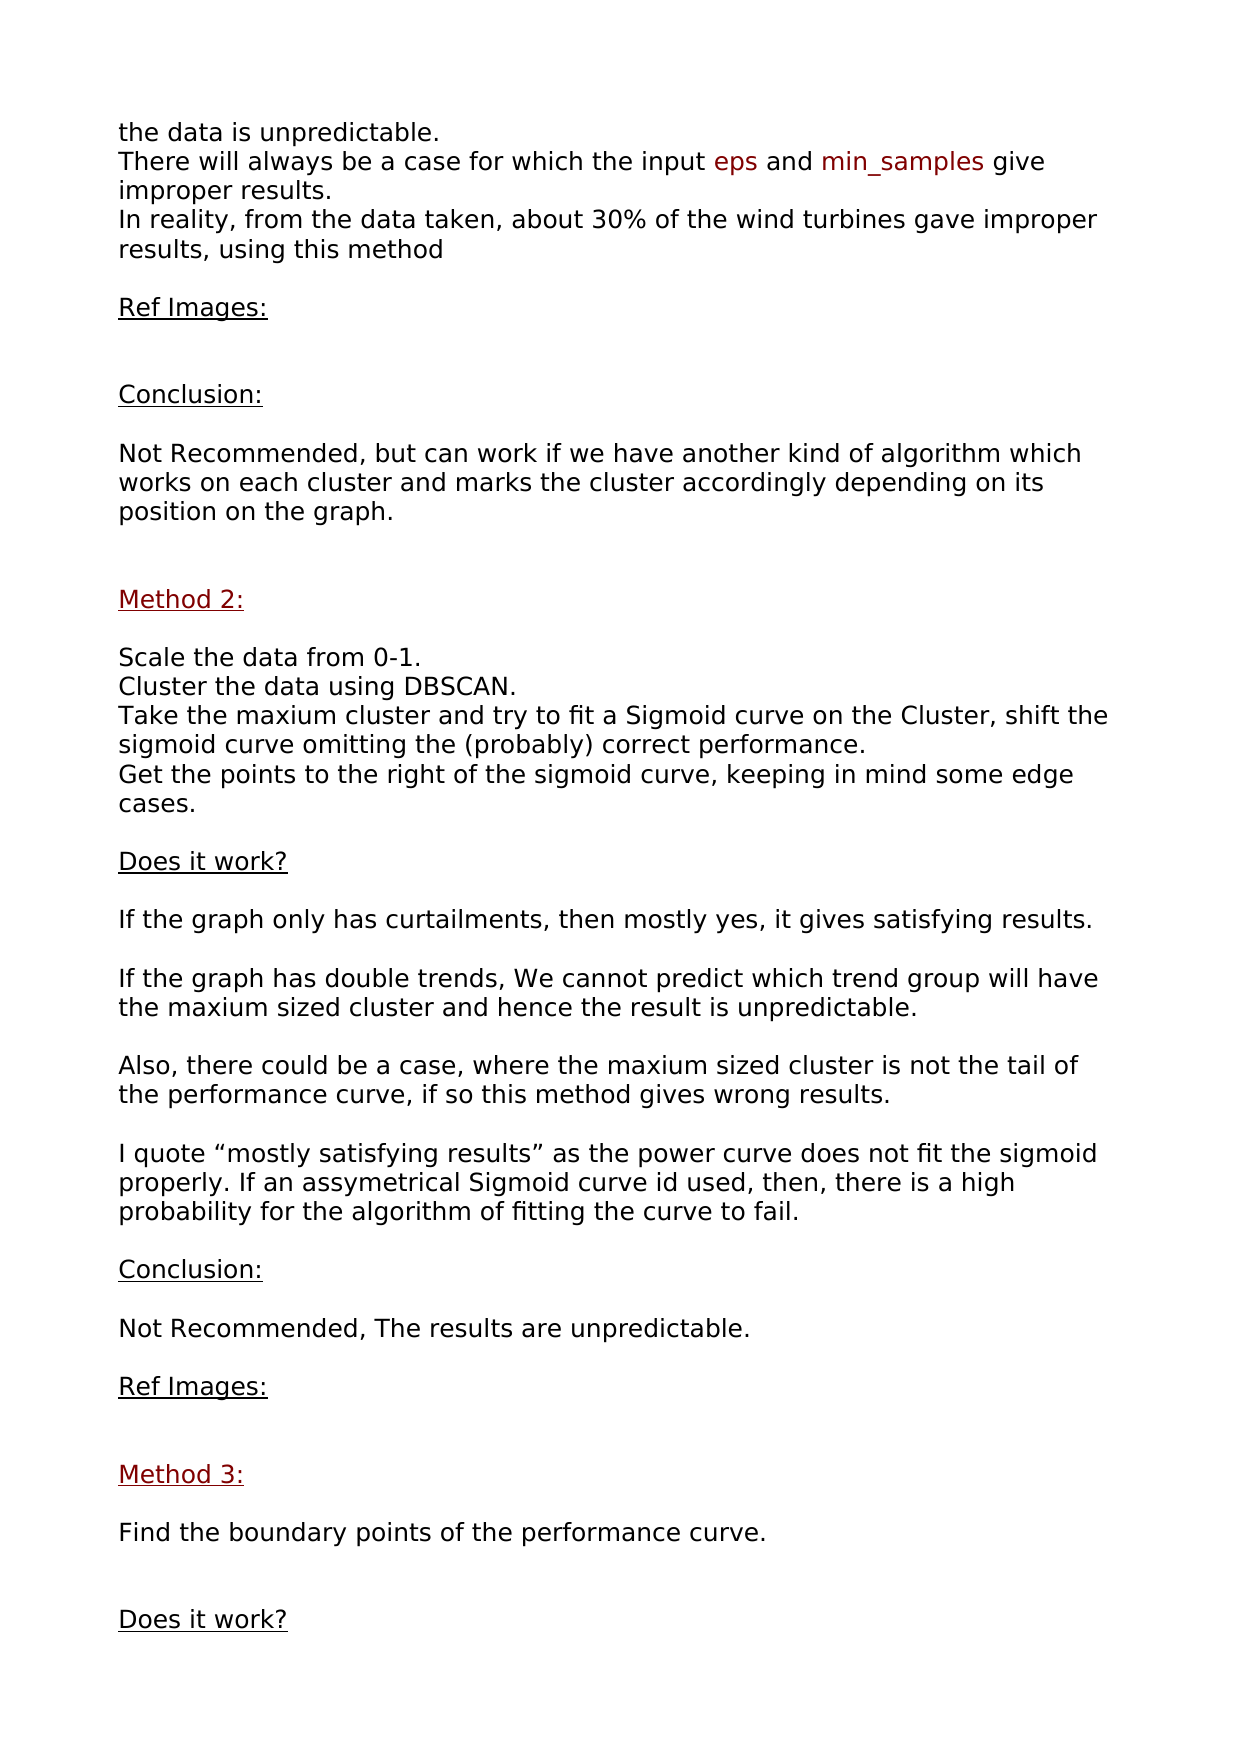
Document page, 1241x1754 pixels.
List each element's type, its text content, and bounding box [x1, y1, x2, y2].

text Get the points to the right of the sigmoid curve, keeping in mind some edge cases. [118, 760, 1122, 818]
text Does it work? [118, 1606, 1122, 1635]
text Find the boundary points of the performance curve. [118, 1518, 1122, 1547]
text Ref Images: [118, 1372, 1122, 1401]
text Take the maxium cluster and try to fit a Sigmoid curve on the Cluster, shift the sigmoid curve omitting the (probably) correct performance. [118, 701, 1122, 760]
text Does it work? [118, 847, 1122, 876]
text If the graph has double trends, We cannot predict which trend group will have the maxium sized cluster and hence the result is unpredictable. [118, 964, 1122, 1022]
text Method 3: [118, 1460, 1122, 1489]
text Not Recommended, but can work if we have another kind of algorithm which works on each cluster and marks the cluster accordingly depending on its position on the graph. [118, 439, 1122, 526]
text Not Recommended, The results are unpredictable. [118, 1314, 1122, 1343]
text Scale the data from 0-1. [118, 643, 1122, 672]
text the data is unpredictable. [118, 118, 1122, 147]
text Conclusion: [118, 1256, 1122, 1285]
text If the graph only has curtailments, then mostly yes, it gives satisfying results. [118, 906, 1122, 935]
text Cluster the data using DBSCAN. [118, 672, 1122, 701]
text Conclusion: [118, 381, 1122, 410]
text In reality, from the data taken, about 30% of the wind turbines gave improper results, using this method [118, 206, 1122, 264]
text There will always be a case for which the input eps and min_samples give improper results. [118, 147, 1122, 206]
text Method 2: [118, 585, 1122, 614]
text I quote “mostly satisfying results” as the power curve does not fit the sigmoid properly. If an assymetrical Sigmoid curve id used, then, there is a high probability for the algorithm of fitting the curve to fail. [118, 1139, 1122, 1226]
text Also, there could be a case, where the maxium sized cluster is not the tail of the performance curve, if so this method gives wrong results. [118, 1051, 1122, 1110]
text Ref Images: [118, 293, 1122, 322]
